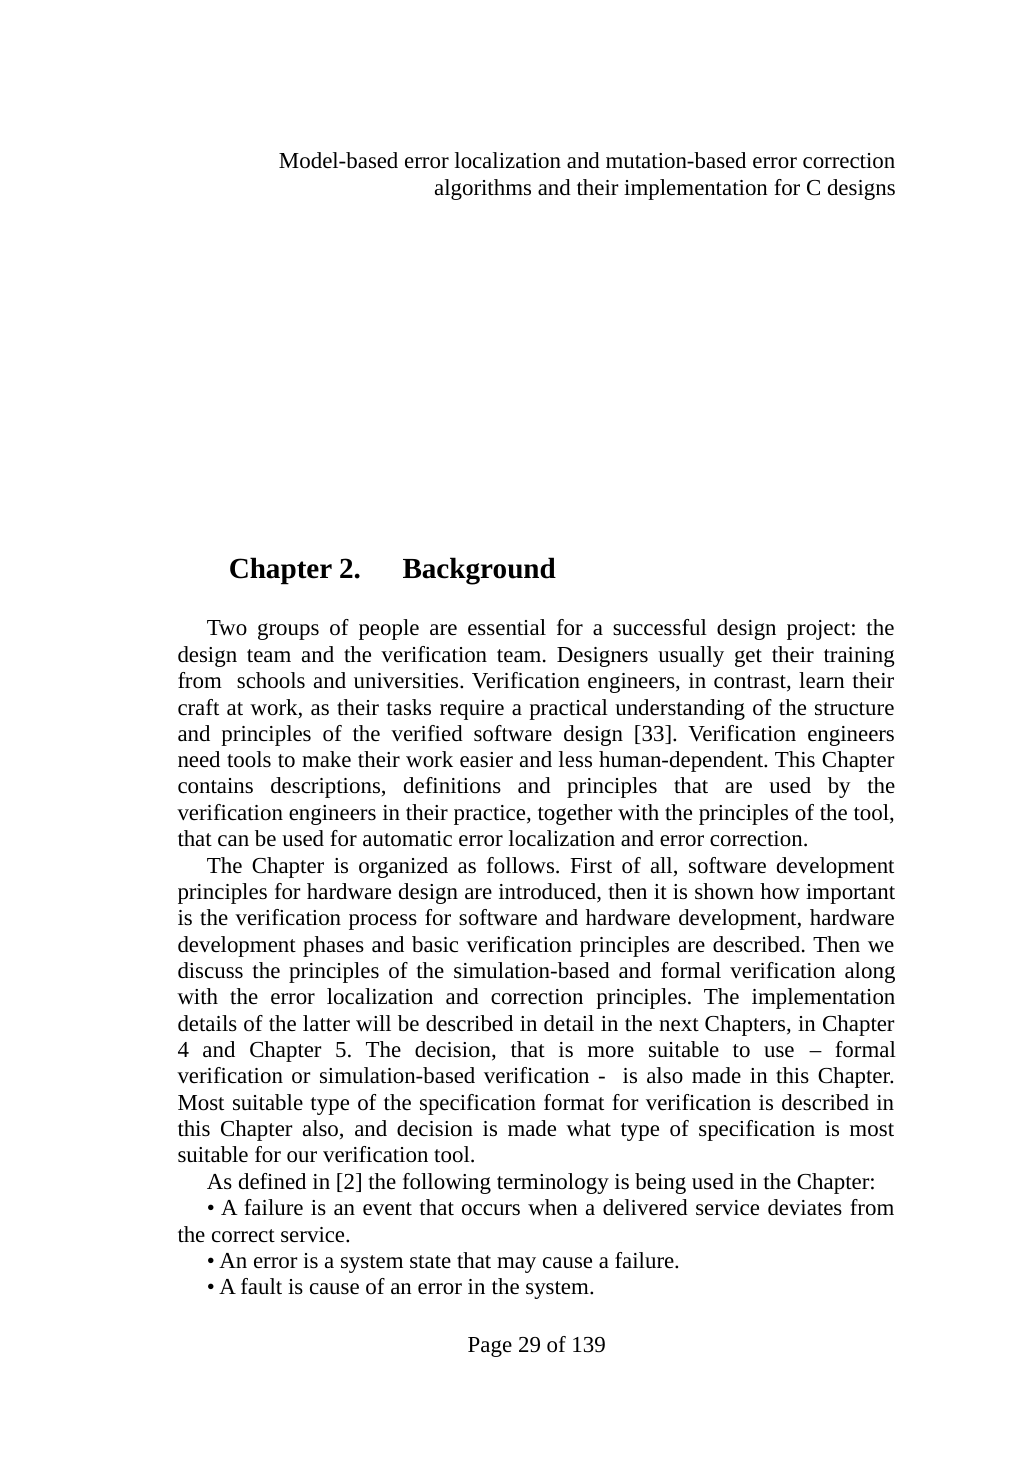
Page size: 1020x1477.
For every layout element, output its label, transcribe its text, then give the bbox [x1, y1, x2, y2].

text • A failure is an event that occurs when a delivered service deviates from the correct service. [177, 1194, 896, 1247]
text • An error is a system state that may cause a failure. [177, 1247, 896, 1273]
text As defined in [2] the following terminology is being used in the Chapter: [177, 1168, 896, 1194]
subtitle Background [228, 551, 896, 585]
text Two groups of people are essential for a successful design project: the design team and the verification team. Designers usually get their training from schools and universities. Verification engineers, in contrast, learn their craft at work, as their tasks require a practical understanding of the structure and principles of the verified software design [33]. Verification engineers need tools to make their work easier and less human-dependent. This Chapter contains descriptions, definitions and principles that are used by the verification engineers in their practice, together with the principles of the tool, that can be used for automatic error localization and error correction. [177, 614, 896, 852]
text The Chapter is organized as follows. First of all, software development principles for hardware design are introduced, then it is shown how important is the verification process for software and hardware development, hardware development phases and basic verification principles are described. Then we discuss the principles of the simulation-based and formal verification along with the error localization and correction principles. The implementation details of the latter will be described in detail in the next Chapters, in Chapter 4 and Chapter 5. The decision, that is more suitable to use – formal verification or simulation-based verification - is also made in this Chapter. Most suitable type of the specification format for verification is described in this Chapter also, and decision is made what type of specification is most suitable for our verification tool. [177, 852, 896, 1168]
text • A fault is cause of an error in the system. [177, 1273, 896, 1300]
